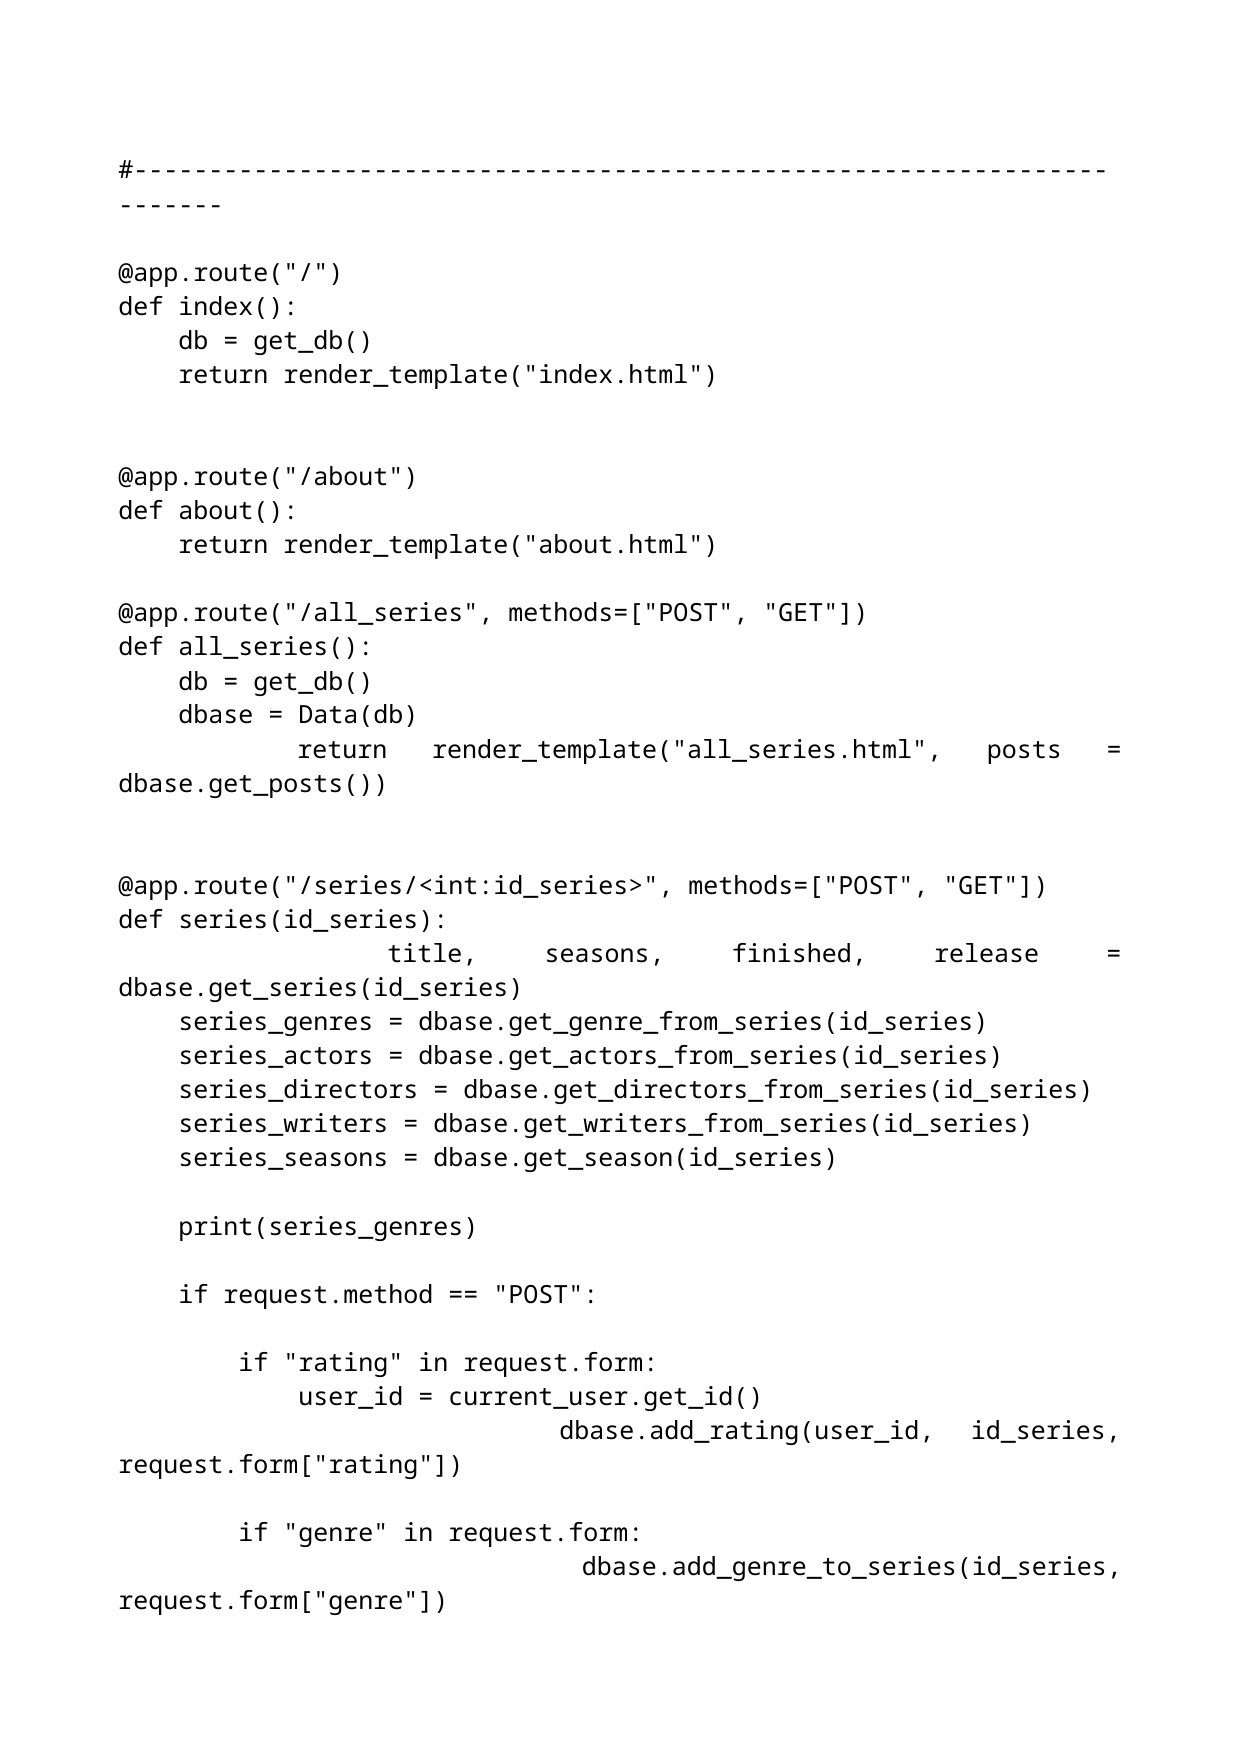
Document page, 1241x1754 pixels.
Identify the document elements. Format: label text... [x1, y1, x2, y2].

text series_actors = dbase.get_actors_from_series(id_series) [118, 1038, 1122, 1072]
text series_writers = dbase.get_writers_from_series(id_series) [118, 1106, 1122, 1140]
text def about(): [118, 493, 1122, 527]
text return render_template("all_series.html", posts = dbase.get_posts()) [118, 731, 1122, 799]
text @app.route("/all_series", methods=["POST", "GET"]) [118, 595, 1122, 629]
text if request.method == "POST": [118, 1276, 1122, 1310]
text @app.route("/") [118, 254, 1122, 288]
text dbase = Data(db) [118, 697, 1122, 731]
text print(series_genres) [118, 1208, 1122, 1242]
text user_id = current_user.get_id() [118, 1378, 1122, 1412]
text series_seasons = dbase.get_season(id_series) [118, 1140, 1122, 1174]
text series_directors = dbase.get_directors_from_series(id_series) [118, 1072, 1122, 1106]
text series_genres = dbase.get_genre_from_series(id_series) [118, 1004, 1122, 1038]
text def series(id_series): [118, 902, 1122, 936]
text #------------------------------------------------------------------------ [118, 152, 1122, 220]
text if "rating" in request.form: [118, 1344, 1122, 1378]
text def index(): [118, 288, 1122, 322]
text dbase.add_genre_to_series(id_series, request.form["genre"]) [118, 1549, 1122, 1617]
text if "genre" in request.form: [118, 1515, 1122, 1549]
text @app.route("/series/<int:id_series>", methods=["POST", "GET"]) [118, 867, 1122, 902]
text title, seasons, finished, release = dbase.get_series(id_series) [118, 936, 1122, 1004]
text return render_template("about.html") [118, 527, 1122, 561]
text @app.route("/about") [118, 459, 1122, 493]
text db = get_db() [118, 322, 1122, 357]
text return render_template("index.html") [118, 357, 1122, 391]
text def all_series(): [118, 629, 1122, 663]
text dbase.add_rating(user_id, id_series, request.form["rating"]) [118, 1412, 1122, 1481]
text db = get_db() [118, 663, 1122, 697]
